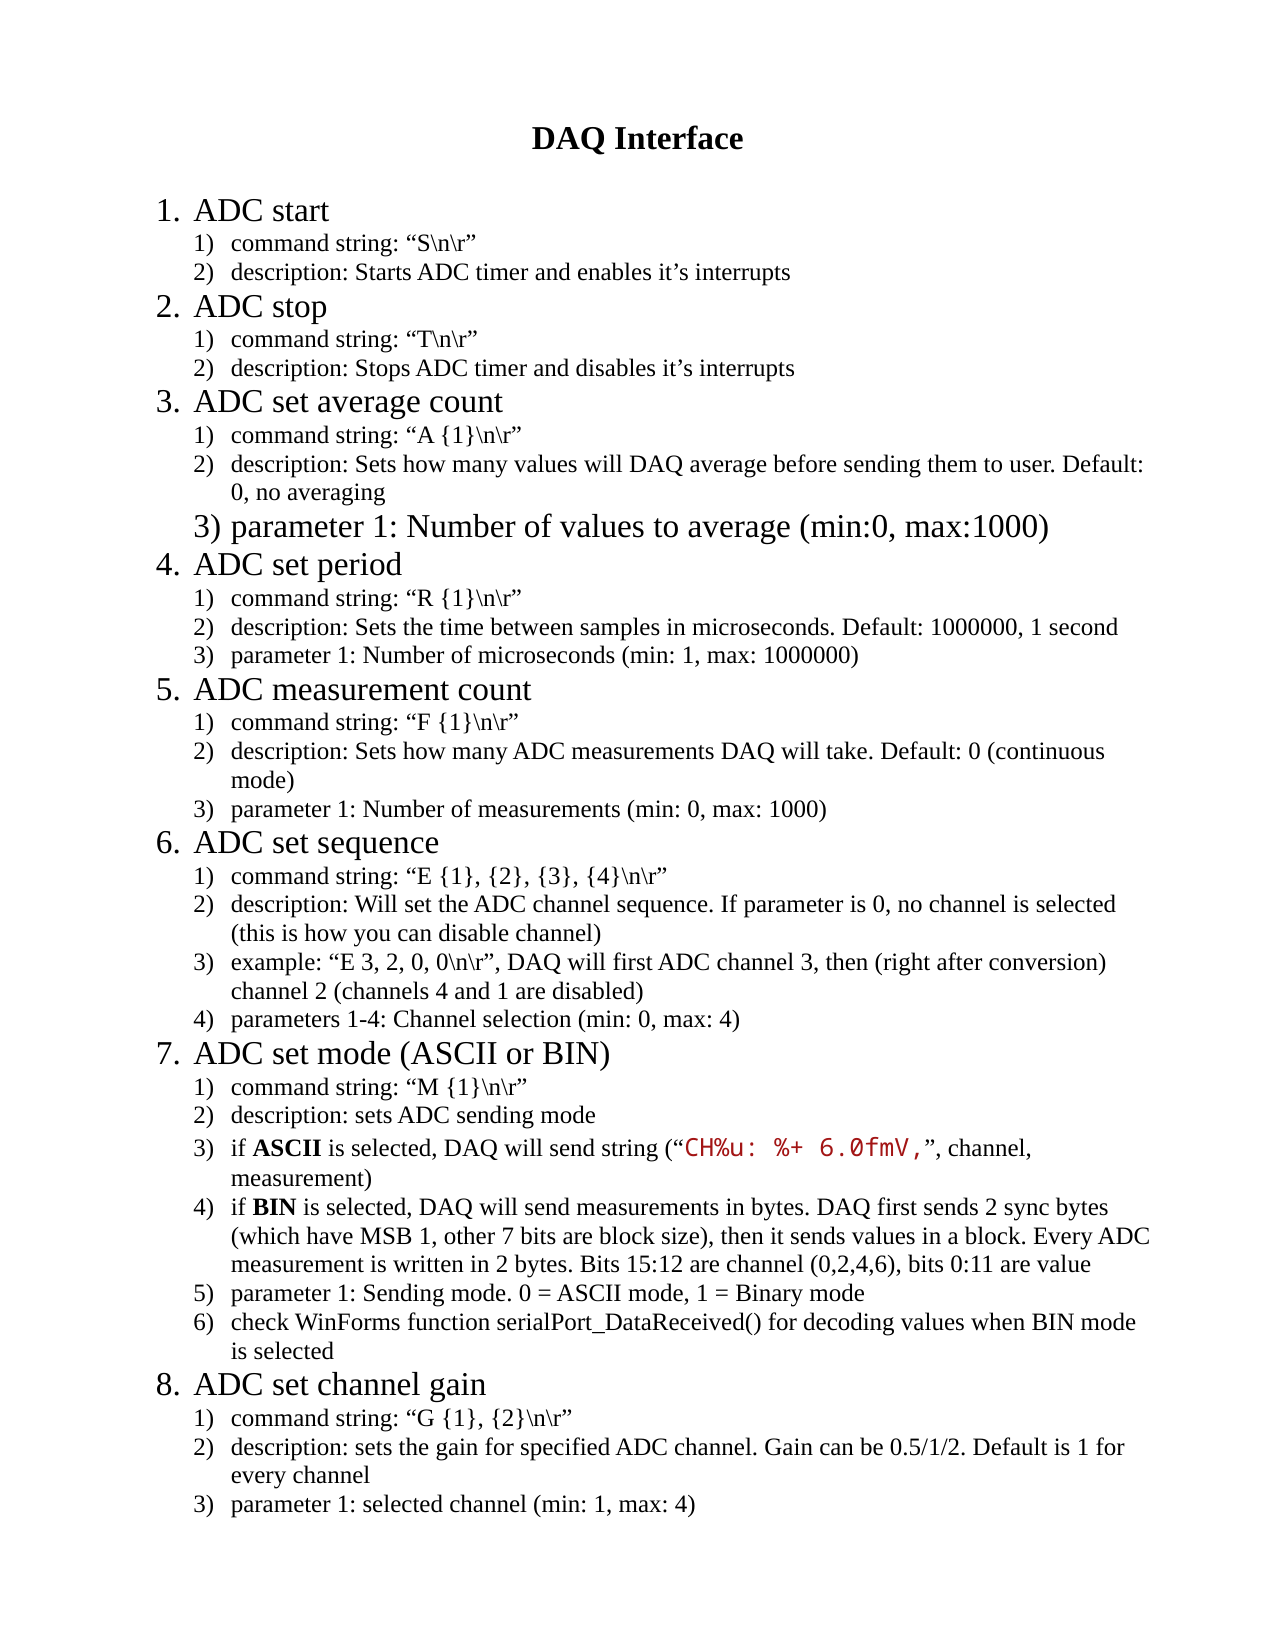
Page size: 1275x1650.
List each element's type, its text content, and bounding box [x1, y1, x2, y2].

list if ASCII is selected, DAQ will send string (“CH%u: %+ 6.0fmV,”, channel, measurement) [193, 1129, 1157, 1192]
list description: Stops ADC timer and disables it’s interrupts [193, 353, 1157, 382]
list command string: “F {1}\n\r” [193, 707, 1157, 736]
list ADC stop [156, 286, 1157, 324]
list ADC set average count [156, 382, 1157, 420]
list command string: “G {1}, {2}\n\r” [193, 1403, 1157, 1432]
list command string: “M {1}\n\r” [193, 1072, 1157, 1100]
list if BIN is selected, DAQ will send measurements in bytes. DAQ first sends 2 sync bytes (which have MSB 1, other 7 bits are block size), then it sends values in a block. Every ADC measurement is written in 2 bytes. Bits 15:12 are channel (0,2,4,6), bits 0:11 are value [193, 1192, 1157, 1278]
list parameter 1: Sending mode. 0 = ASCII mode, 1 = Binary mode [193, 1278, 1157, 1307]
list command string: “S\n\r” [193, 228, 1157, 257]
text DAQ Interface [118, 118, 1157, 156]
list description: Sets the time between samples in microseconds. Default: 1000000, 1 second [193, 612, 1157, 640]
list parameter 1: Number of values to average (min:0, max:1000) [193, 506, 1157, 544]
list command string: “A {1}\n\r” [193, 420, 1157, 449]
list description: Will set the ADC channel sequence. If parameter is 0, no channel is selected (this is how you can disable channel) [193, 889, 1157, 947]
list ADC start [156, 190, 1157, 228]
list ADC set sequence [156, 822, 1157, 861]
list description: Sets how many values will DAQ average before sending them to user. Default: 0, no averaging [193, 449, 1157, 506]
list command string: “T\n\r” [193, 324, 1157, 353]
list command string: “R {1}\n\r” [193, 583, 1157, 612]
list ADC set channel gain [156, 1364, 1157, 1403]
list parameter 1: selected channel (min: 1, max: 4) [193, 1489, 1157, 1518]
list ADC measurement count [156, 669, 1157, 707]
list command string: “E {1}, {2}, {3}, {4}\n\r” [193, 861, 1157, 889]
list example: “E 3, 2, 0, 0\n\r”, DAQ will first ADC channel 3, then (right after conversion) channel 2 (channels 4 and 1 are disabled) [193, 947, 1157, 1004]
list description: sets the gain for specified ADC channel. Gain can be 0.5/1/2. Default is 1 for every channel [193, 1432, 1157, 1489]
list description: sets ADC sending mode [193, 1100, 1157, 1129]
list ADC set period [156, 544, 1157, 583]
list description: Sets how many ADC measurements DAQ will take. Default: 0 (continuous mode) [193, 736, 1157, 794]
list parameter 1: Number of microseconds (min: 1, max: 1000000) [193, 640, 1157, 669]
list parameter 1: Number of measurements (min: 0, max: 1000) [193, 794, 1157, 822]
list check WinForms function serialPort_DataReceived() for decoding values when BIN mode is selected [193, 1307, 1157, 1364]
list ADC set mode (ASCII or BIN) [156, 1033, 1157, 1072]
list parameters 1-4: Channel selection (min: 0, max: 4) [193, 1004, 1157, 1033]
list description: Starts ADC timer and enables it’s interrupts [193, 257, 1157, 286]
